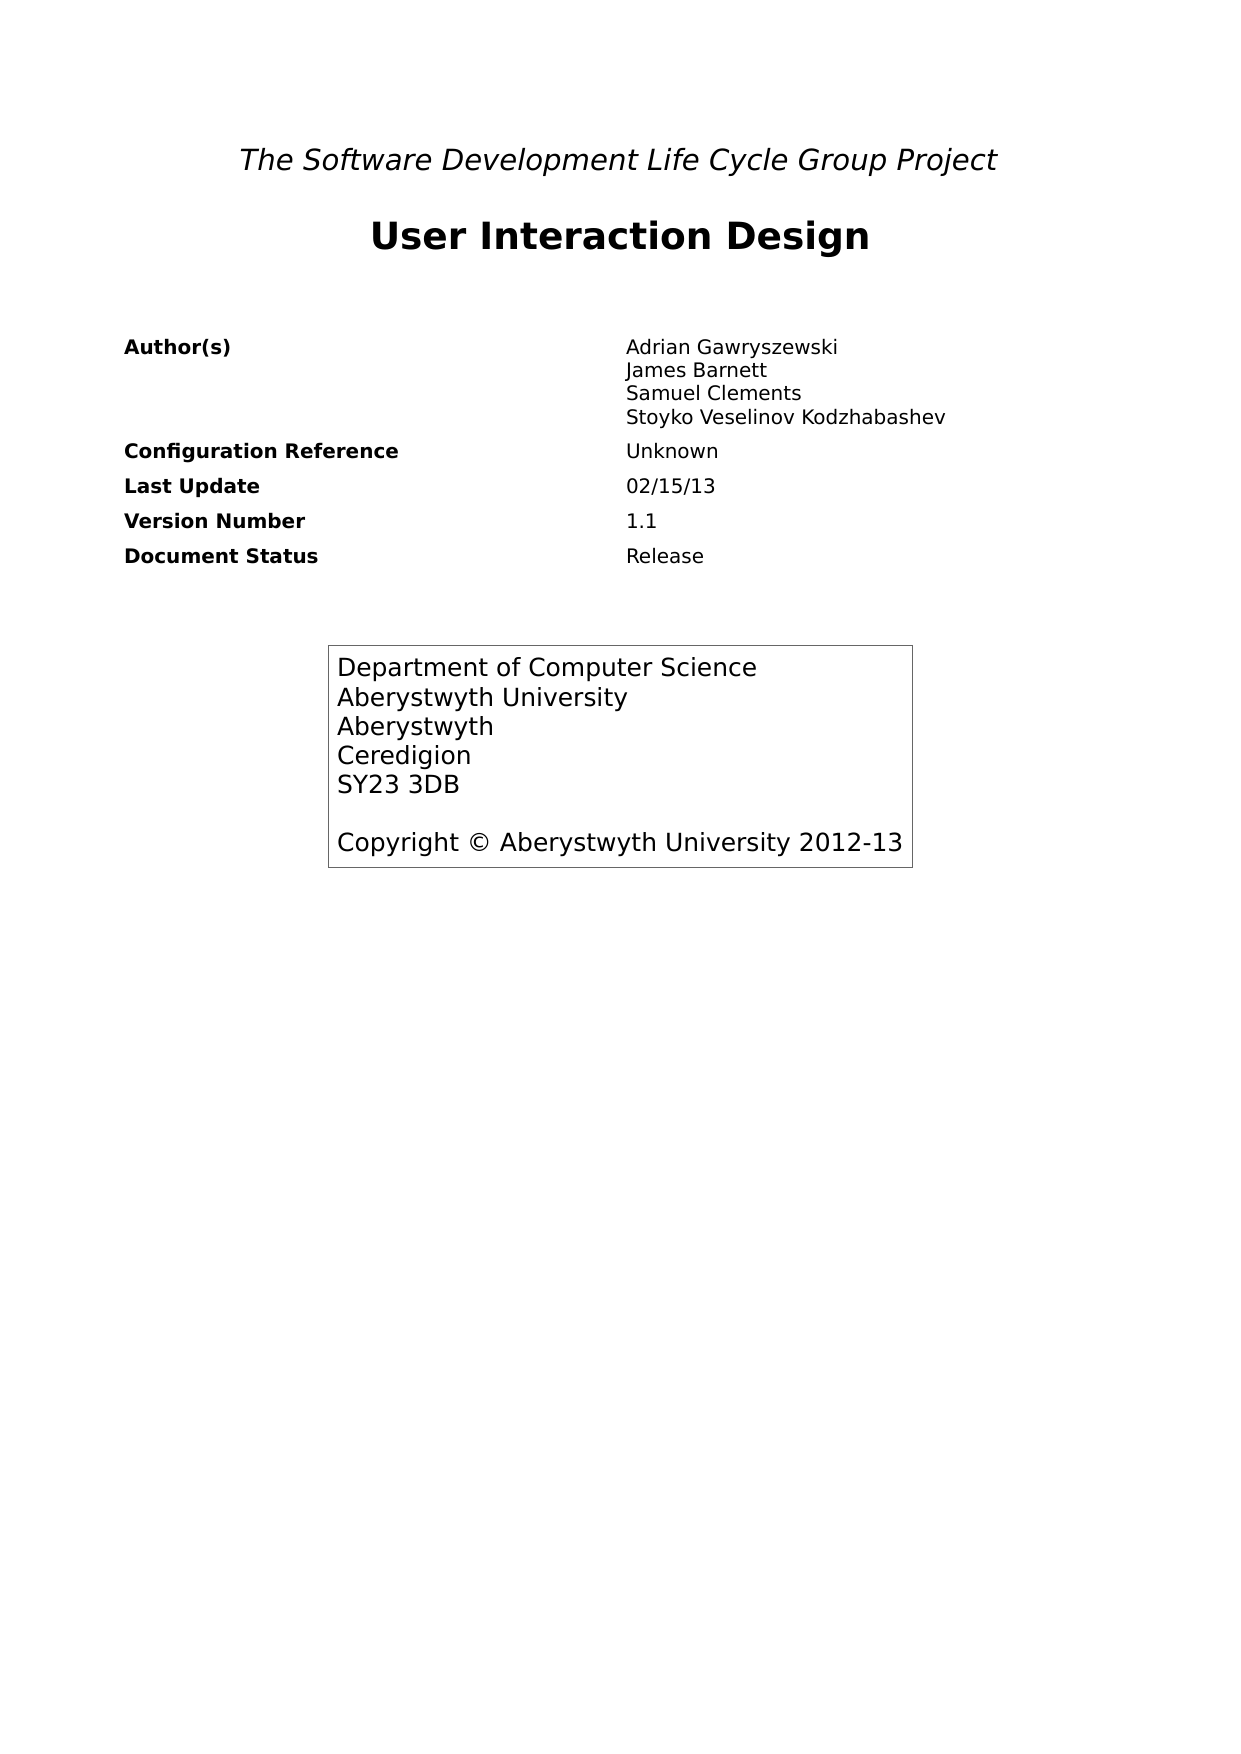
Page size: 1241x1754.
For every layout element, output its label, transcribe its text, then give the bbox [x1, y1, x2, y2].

table_cell Version Number [118, 504, 620, 539]
text SY23 3DB [337, 770, 903, 799]
table_cell Release [620, 539, 1122, 574]
table_cell Document Status [118, 539, 620, 574]
table_cell Configuration Reference [118, 435, 620, 469]
table_cell 15/02/13 [620, 469, 1122, 504]
title User Interaction Design [118, 214, 1122, 258]
table_header Author(s) [118, 330, 620, 434]
text Ceredigion [337, 741, 903, 770]
text Department of Computer Science [337, 654, 903, 683]
table_cell 1.1 [620, 504, 1122, 539]
table_header Adrian Gawryszewski James Barnett Samuel Clements Stoyko Veselinov Kodzhabashev [620, 330, 1122, 434]
table_cell Unknown [620, 435, 1122, 469]
table_cell Last Update [118, 469, 620, 504]
text Copyright © Aberystwyth University 2012-13 [337, 829, 903, 858]
text Aberystwyth University [337, 683, 903, 712]
text Aberystwyth [337, 712, 903, 741]
subtitle The Software Development Life Cycle Group Project [118, 143, 1122, 177]
